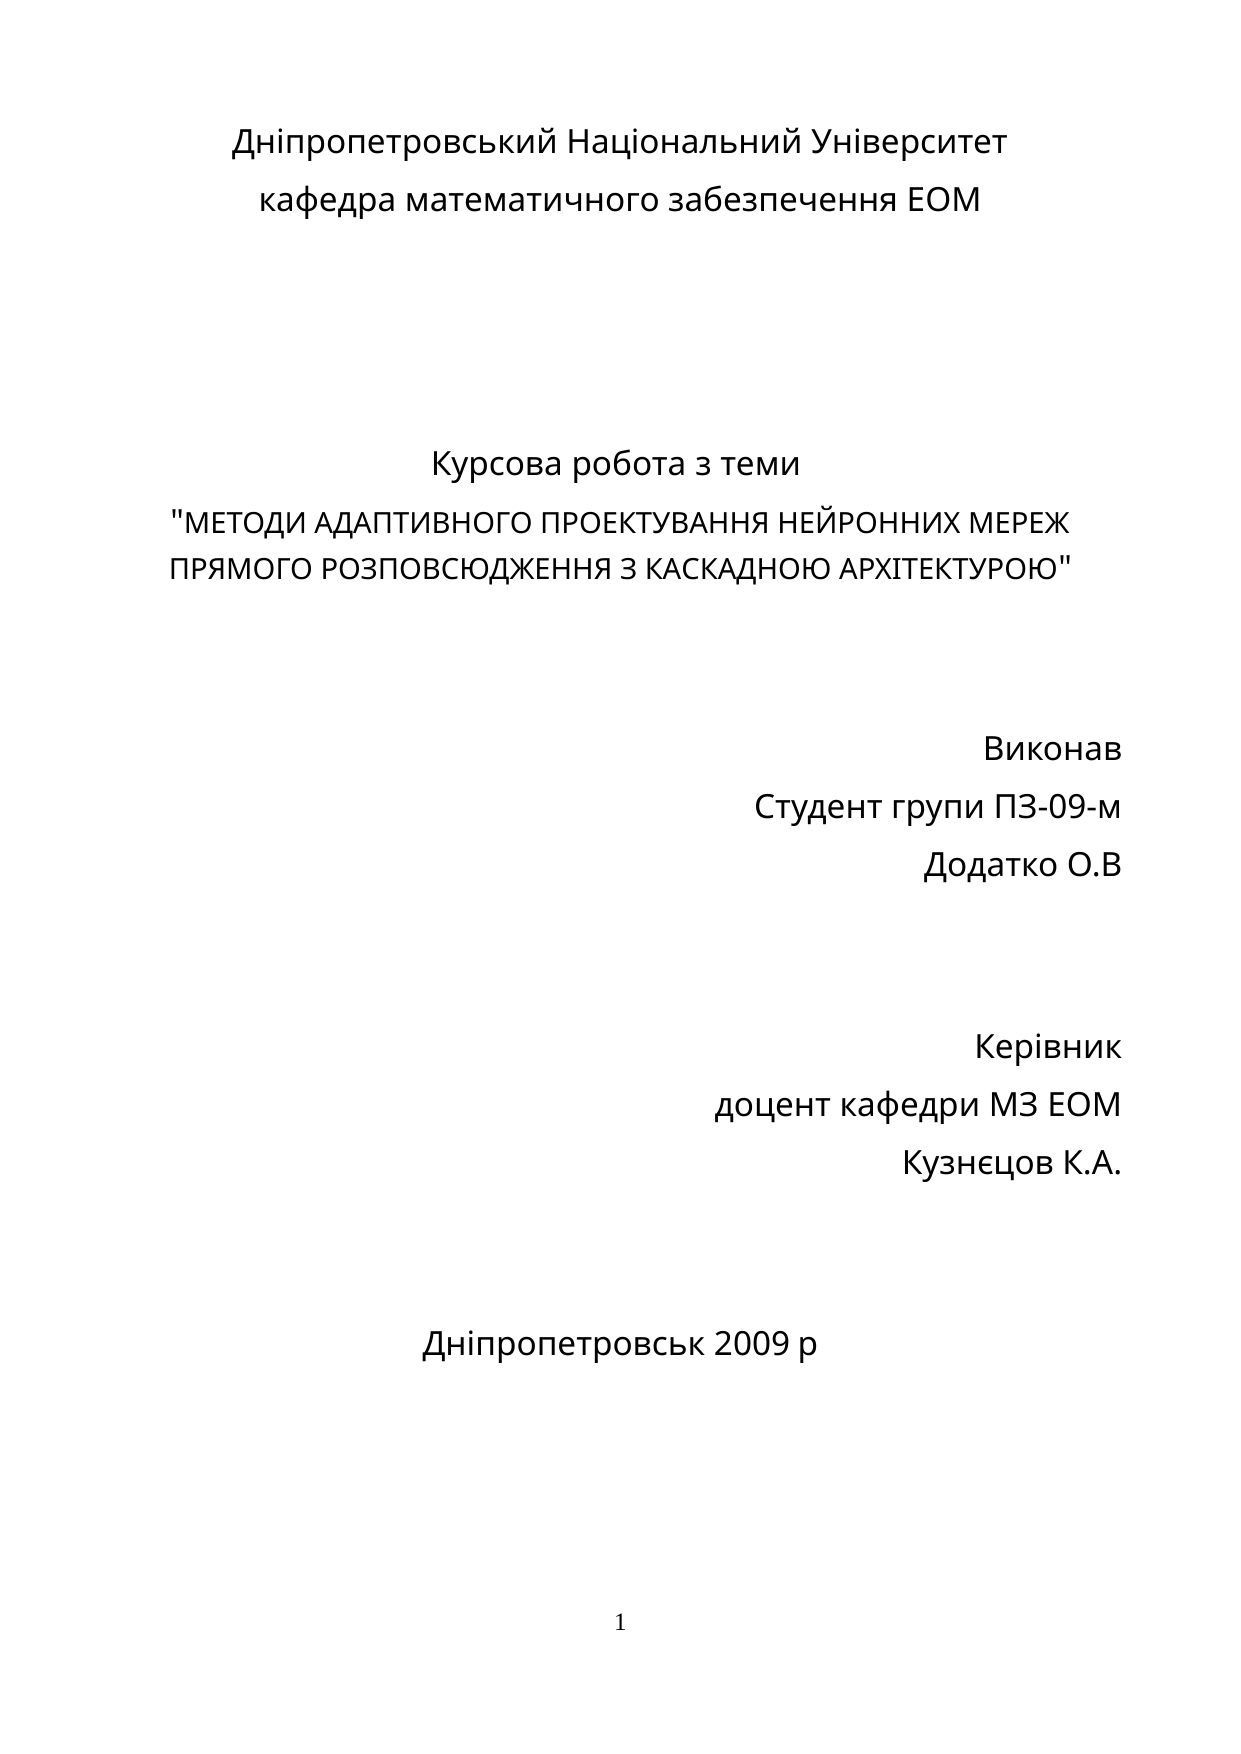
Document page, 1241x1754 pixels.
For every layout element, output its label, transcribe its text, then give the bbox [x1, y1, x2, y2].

text кафедра математичного забезпечення ЕОМ [118, 176, 1122, 221]
text доцент кафедри МЗ ЕОМ [118, 1081, 1122, 1126]
text Дніпропетровськ 2009 р [118, 1320, 1122, 1366]
text Дніпропетровський Національний Університет [118, 118, 1122, 163]
text "МЕТОДИ АДАПТИВНОГО ПРОЕКТУВАННЯ НЕЙРОННИХ МЕРЕЖ ПРЯМОГО РОЗПОВСЮДЖЕННЯ З КАСКАДНОЮ АРХІТЕКТУРОЮ" [118, 498, 1122, 589]
text Керівник [118, 1023, 1122, 1068]
text Додатко О.В [118, 841, 1122, 886]
text Студент групи ПЗ-09-м [118, 783, 1122, 828]
text Курсова робота з теми [118, 440, 1122, 486]
text Виконав [118, 725, 1122, 771]
text Кузнєцов К.А. [118, 1138, 1122, 1184]
